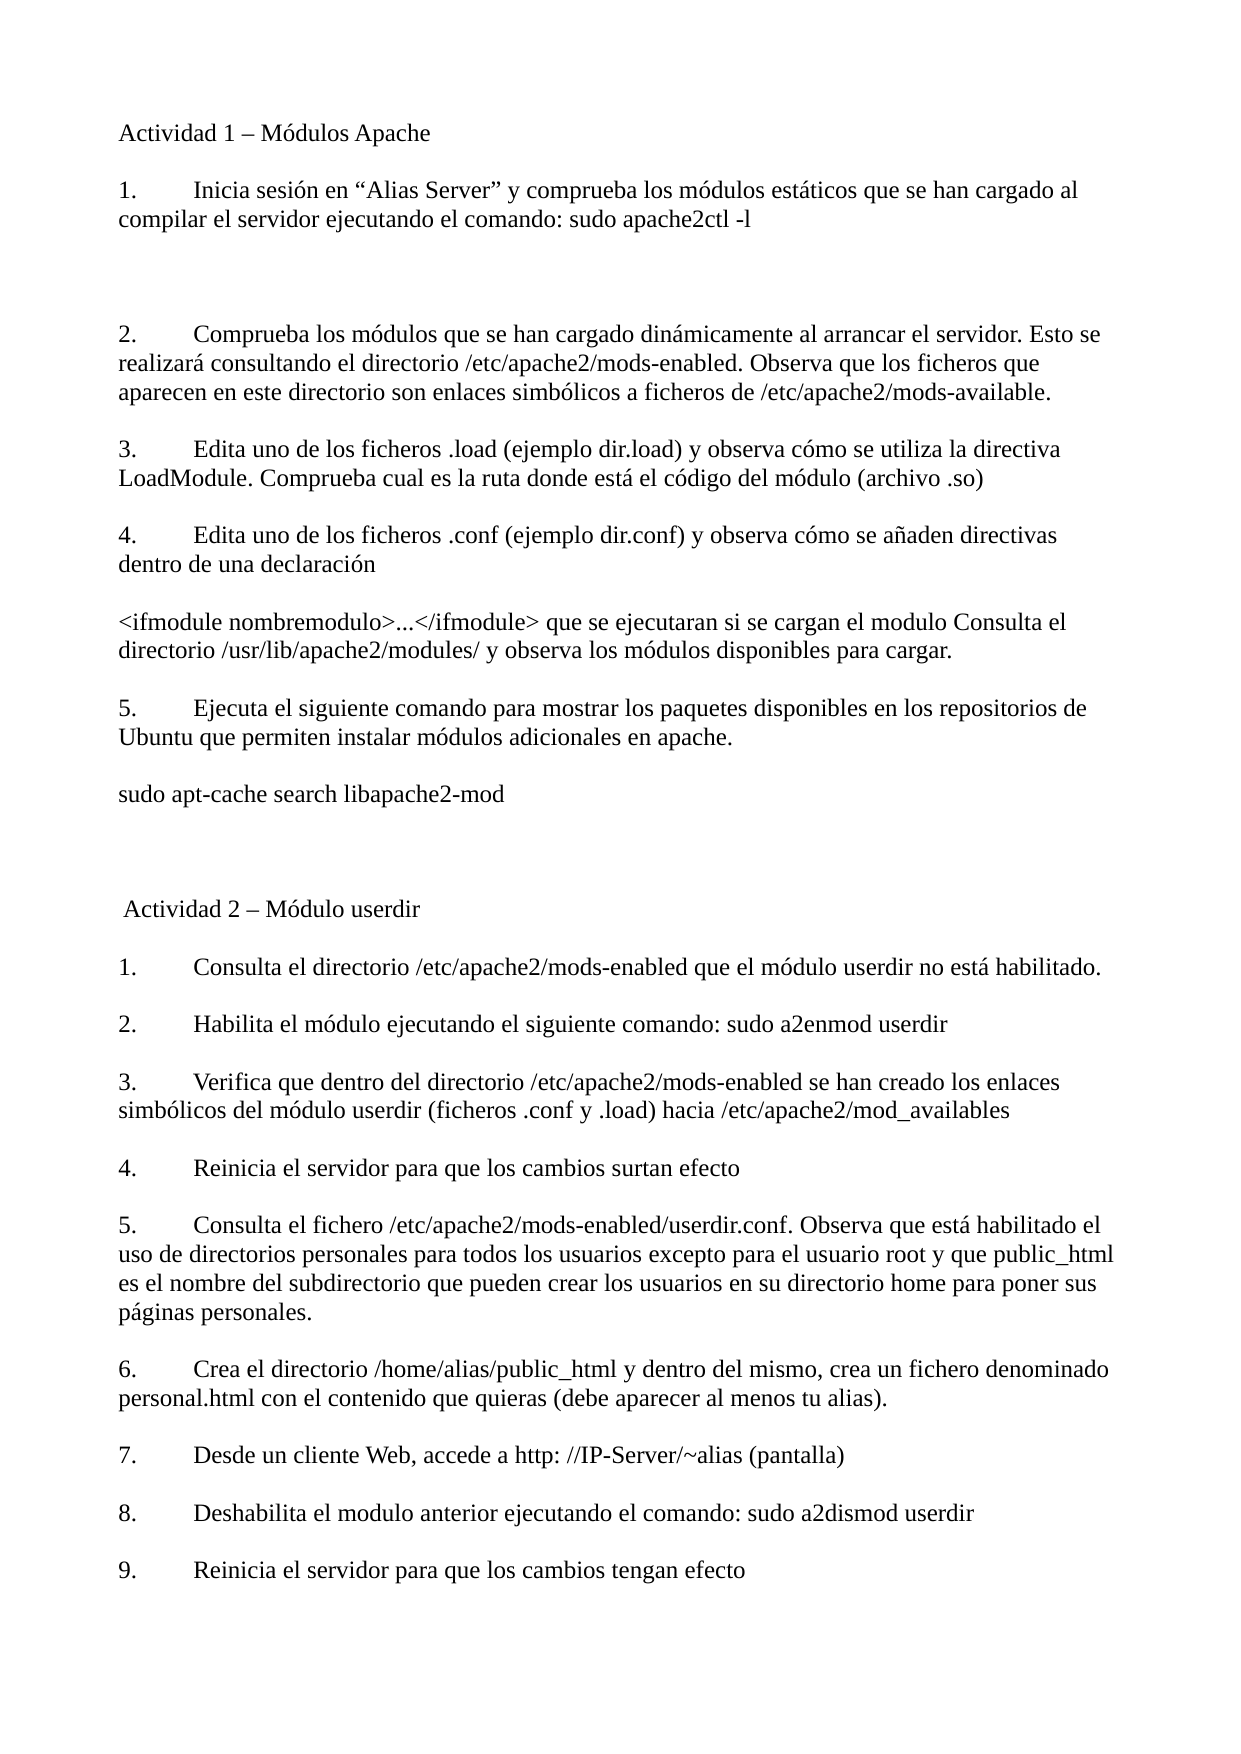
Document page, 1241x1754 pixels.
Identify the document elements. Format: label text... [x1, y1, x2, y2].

text 8. Deshabilita el modulo anterior ejecutando el comando: sudo a2dismod userdir [118, 1498, 1122, 1527]
text 1. Inicia sesión en “Alias Server” y comprueba los módulos estáticos que se han cargado al compilar el servidor ejecutando el comando: sudo apache2ctl -l [118, 176, 1122, 233]
text 7. Desde un cliente Web, accede a http: //IP-Server/~alias (pantalla) [118, 1441, 1122, 1469]
text Actividad 1 – Módulos Apache [118, 118, 1122, 147]
text 4. Reinicia el servidor para que los cambios surtan efecto [118, 1153, 1122, 1182]
text sudo apt-cache search libapache2-mod [118, 779, 1122, 808]
text 3. Edita uno de los ficheros .load (ejemplo dir.load) y observa cómo se utiliza la directiva LoadModule. Comprueba cual es la ruta donde está el código del módulo (archivo .so) [118, 434, 1122, 492]
text 5. Consulta el fichero /etc/apache2/mods-enabled/userdir.conf. Observa que está habilitado el uso de directorios personales para todos los usuarios excepto para el usuario root y que public_html es el nombre del subdirectorio que pueden crear los usuarios en su directorio home para poner sus páginas personales. [118, 1211, 1122, 1326]
text 9. Reinicia el servidor para que los cambios tengan efecto [118, 1556, 1122, 1584]
text 4. Edita uno de los ficheros .conf (ejemplo dir.conf) y observa cómo se añaden directivas dentro de una declaración [118, 521, 1122, 578]
text 6. Crea el directorio /home/alias/public_html y dentro del mismo, crea un fichero denominado personal.html con el contenido que quieras (debe aparecer al menos tu alias). [118, 1354, 1122, 1412]
text 5. Ejecuta el siguiente comando para mostrar los paquetes disponibles en los repositorios de Ubuntu que permiten instalar módulos adicionales en apache. [118, 693, 1122, 751]
text 2. Habilita el módulo ejecutando el siguiente comando: sudo a2enmod userdir [118, 1009, 1122, 1038]
text Actividad 2 – Módulo userdir [118, 894, 1122, 923]
text 3. Verifica que dentro del directorio /etc/apache2/mods-enabled se han creado los enlaces simbólicos del módulo userdir (ficheros .conf y .load) hacia /etc/apache2/mod_availables [118, 1067, 1122, 1124]
text <ifmodule nombremodulo>...</ifmodule> que se ejecutaran si se cargan el modulo Consulta el directorio /usr/lib/apache2/modules/ y observa los módulos disponibles para cargar. [118, 607, 1122, 664]
text 2. Comprueba los módulos que se han cargado dinámicamente al arrancar el servidor. Esto se realizará consultando el directorio /etc/apache2/mods-enabled. Observa que los ficheros que aparecen en este directorio son enlaces simbólicos a ficheros de /etc/apache2/mods-available. [118, 319, 1122, 406]
text 1. Consulta el directorio /etc/apache2/mods-enabled que el módulo userdir no está habilitado. [118, 952, 1122, 981]
